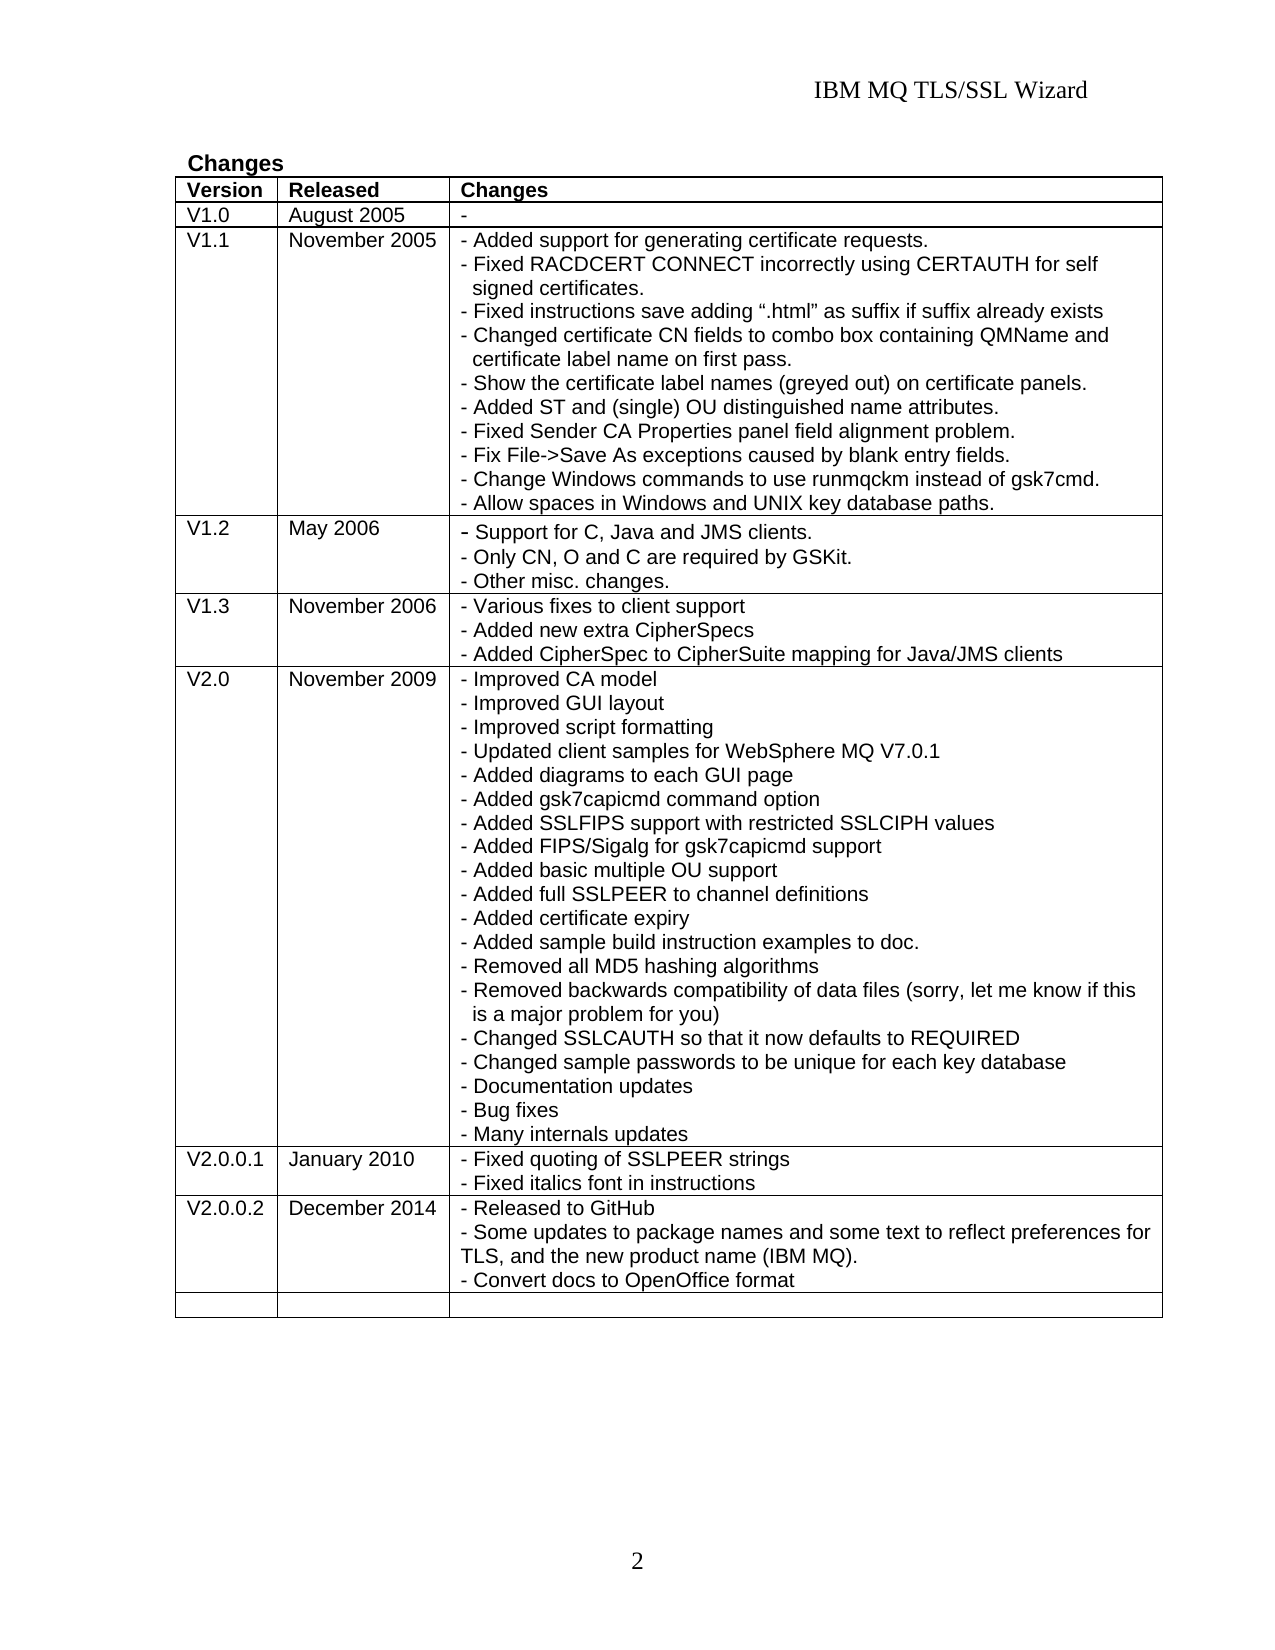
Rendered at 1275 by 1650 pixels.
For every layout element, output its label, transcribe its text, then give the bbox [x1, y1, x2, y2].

table_cell V2.0.0.1 [176, 1147, 277, 1195]
table_cell - Fixed quoting of SSLPEER strings - Fixed italics font in instructions [450, 1147, 1162, 1195]
table_cell - Support for C, Java and JMS clients. - Only CN, O and C are required by GSKit. - Other misc. changes. [450, 516, 1162, 593]
table_cell V2.0 [176, 667, 277, 1146]
table_cell - Improved CA model - Improved GUI layout - Improved script formatting - Updated client samples for WebSphere MQ V7.0.1 - Added diagrams to each GUI page - Added gsk7capicmd command option - Added SSLFIPS support with restricted SSLCIPH values - Added FIPS/Sigalg for gsk7capicmd support - Added basic multiple OU support - Added full SSLPEER to channel definitions - Added certificate expiry - Added sample build instruction examples to doc. - Removed all MD5 hashing algorithms - Removed backwards compatibility of data files (sorry, let me know if this is a major problem for you) - Changed SSLCAUTH so that it now defaults to REQUIRED - Changed sample passwords to be unique for each key database - Documentation updates - Bug fixes - Many internals updates [450, 667, 1162, 1146]
table_cell November 2006 [278, 594, 449, 666]
table_cell November 2005 [278, 228, 449, 515]
table_cell - Added support for generating certificate requests. - Fixed RACDCERT CONNECT incorrectly using CERTAUTH for self signed certificates. - Fixed instructions save adding “.html” as suffix if suffix already exists - Changed certificate CN fields to combo box containing QMName and certificate label name on first pass. - Show the certificate label names (greyed out) on certificate panels. - Added ST and (single) OU distinguished name attributes. - Fixed Sender CA Properties panel field alignment problem. - Fix File->Save As exceptions caused by blank entry fields. - Change Windows commands to use runmqckm instead of gsk7cmd. - Allow spaces in Windows and UNIX key database paths. [450, 228, 1162, 515]
table_cell V2.0.0.2 [176, 1196, 277, 1292]
table_cell V1.2 [176, 516, 277, 593]
text Changes [187, 150, 1088, 176]
table_cell V1.0 [176, 203, 277, 226]
table_cell [176, 1293, 277, 1317]
table_cell V1.3 [176, 594, 277, 666]
table_cell December 2014 [278, 1196, 449, 1292]
table_cell November 2009 [278, 667, 449, 1146]
table_cell - Released to GitHub - Some updates to package names and some text to reflect preferences for TLS, and the new product name (IBM MQ). - Convert docs to OpenOffice format [450, 1196, 1162, 1292]
table_cell [278, 1293, 449, 1317]
table_cell - Various fixes to client support - Added new extra CipherSpecs - Added CipherSpec to CipherSuite mapping for Java/JMS clients [450, 594, 1162, 666]
table_header Changes [450, 178, 1162, 201]
table_cell - [450, 203, 1162, 226]
table_cell May 2006 [278, 516, 449, 593]
table_header Version [176, 178, 277, 201]
table_cell [450, 1293, 1162, 1317]
table_cell August 2005 [278, 203, 449, 226]
table_header Released [278, 178, 449, 201]
table_cell January 2010 [278, 1147, 449, 1195]
table_cell V1.1 [176, 228, 277, 515]
